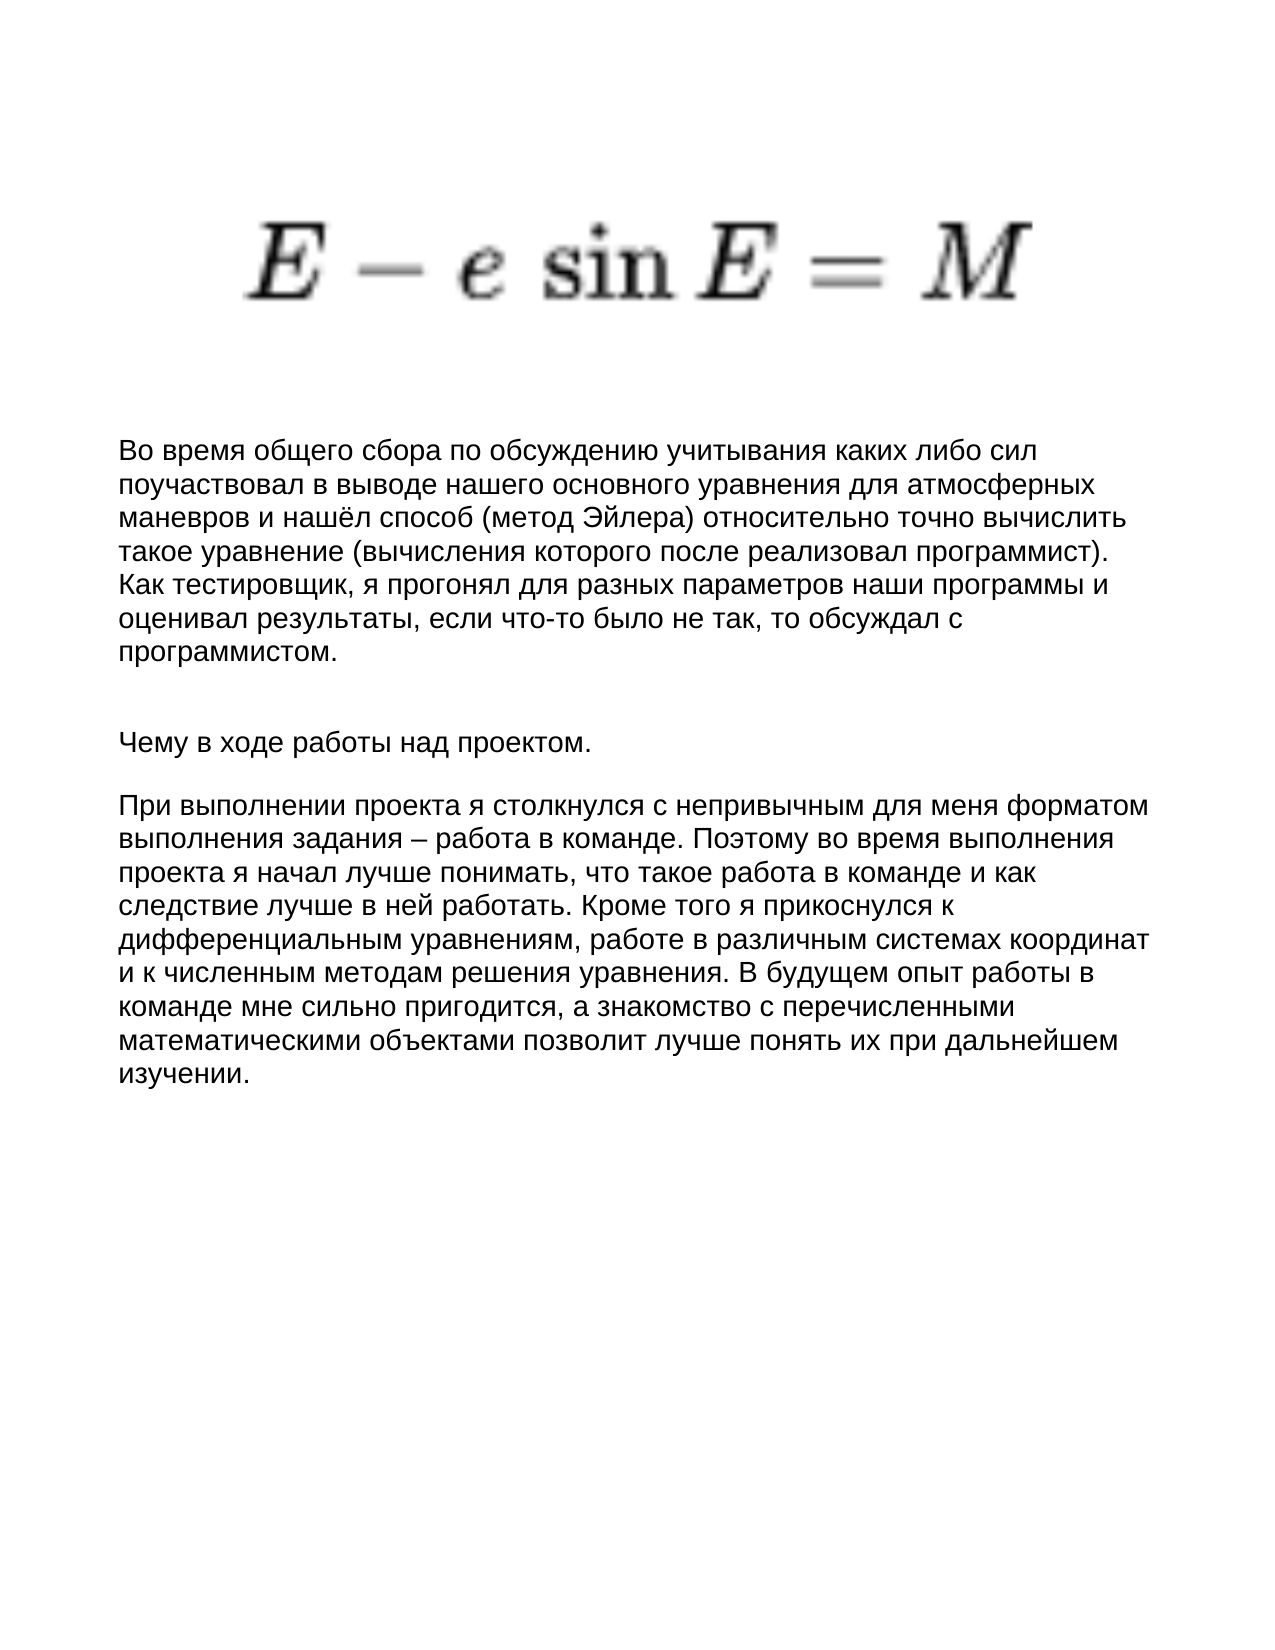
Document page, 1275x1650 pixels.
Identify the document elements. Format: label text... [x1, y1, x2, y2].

picture [136, 118, 1139, 347]
text Во время общего сбора по обсуждению учитывания каких либо сил поучаствовал в выводе нашего основного уравнения для атмосферных маневров и нашёл способ (метод Эйлера) относительно точно вычислить такое уравнение (вычисления которого после реализовал программист). [118, 433, 1157, 567]
text Как тестировщик, я прогонял для разных параметров наши программы и оценивал результаты, если что-то было не так, то обсуждал с программистом. [118, 567, 1157, 668]
text Чему в ходе работы над проектом. [118, 725, 1157, 759]
text При выполнении проекта я столкнулся с непривычным для меня форматом выполнения задания – работа в команде. Поэтому во время выполнения проекта я начал лучше понимать, что такое работа в команде и как следствие лучше в ней работать. Кроме того я прикоснулся к дифференциальным уравнениям, работе в различным системах координат и к численным методам решения уравнения. В будущем опыт работы в команде мне сильно пригодится, а знакомство с перечисленными математическими объектами позволит лучше понять их при дальнейшем изучении. [118, 788, 1157, 1089]
